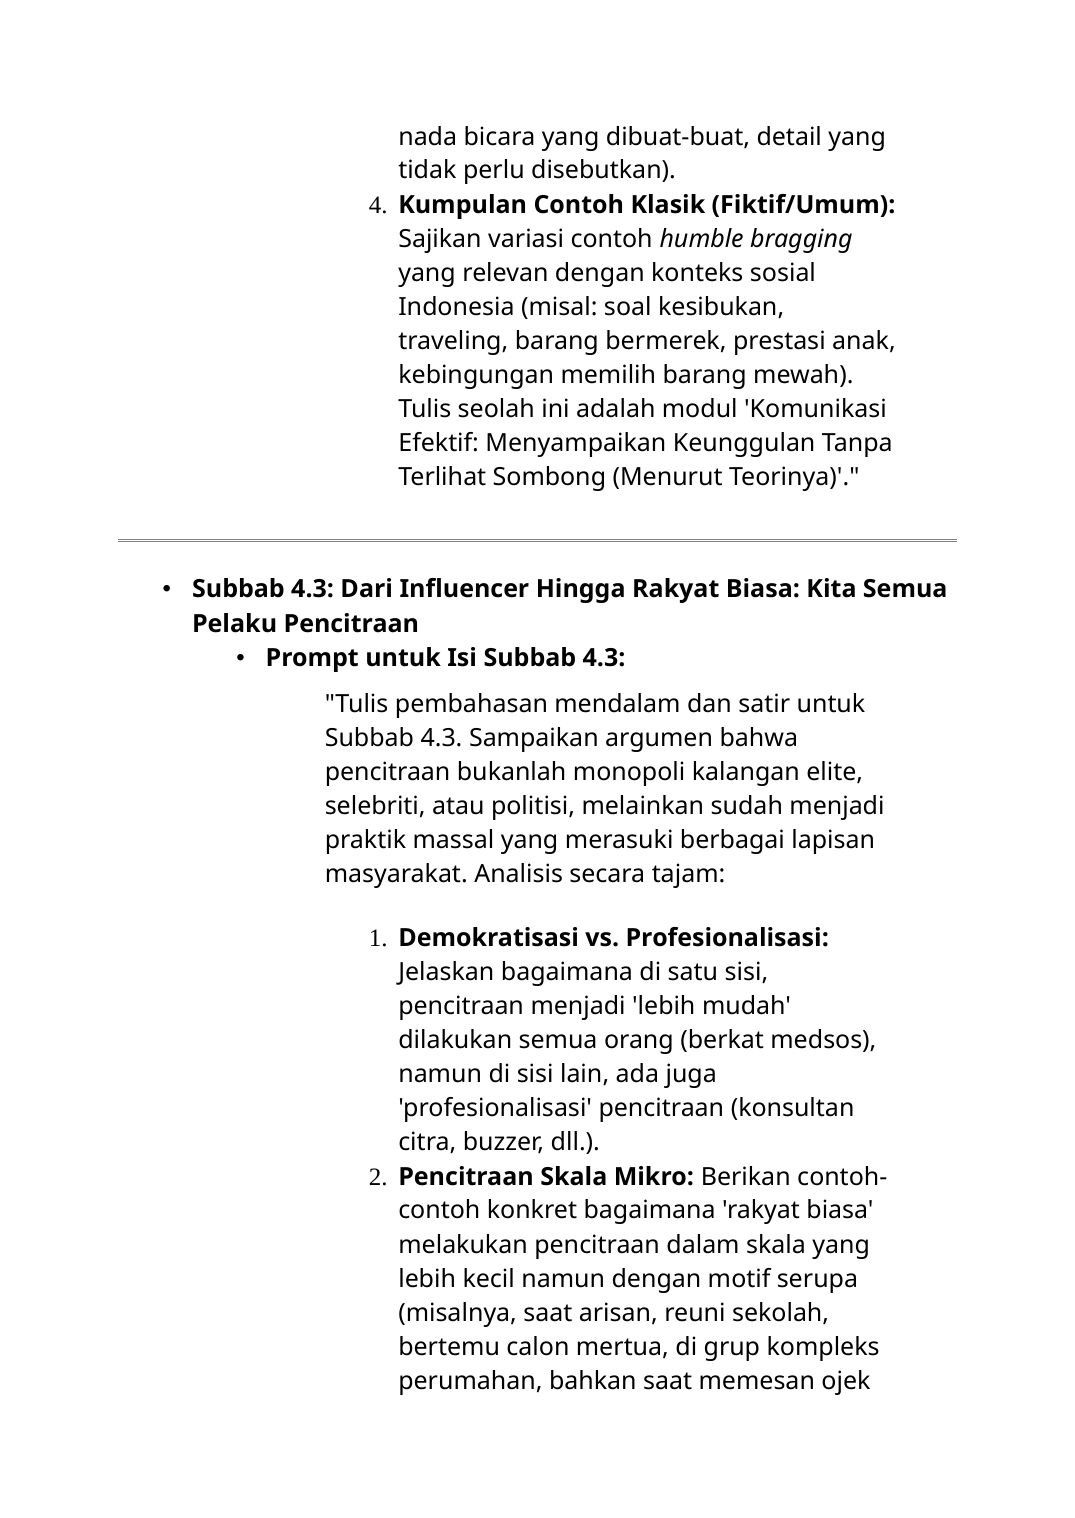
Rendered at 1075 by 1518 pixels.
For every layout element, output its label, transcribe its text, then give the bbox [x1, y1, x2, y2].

list Kumpulan Contoh Klasik (Fiktif/Umum): Sajikan variasi contoh humble bragging yang relevan dengan konteks sosial Indonesia (misal: soal kesibukan, traveling, barang bermerek, prestasi anak, kebingungan memilih barang mewah). Tulis seolah ini adalah modul 'Komunikasi Efektif: Menyampaikan Keunggulan Tanpa Terlihat Sombong (Menurut Teorinya)'." [369, 186, 898, 493]
list Subbab 4.3: Dari Influencer Hingga Rakyat Biasa: Kita Semua Pelaku Pencitraan [162, 571, 957, 639]
list Pencitraan Skala Mikro: Berikan contoh-contoh konkret bagaimana 'rakyat biasa' melakukan pencitraan dalam skala yang lebih kecil namun dengan motif serupa (misalnya, saat arisan, reuni sekolah, bertemu calon mertua, di grup kompleks perumahan, bahkan saat memesan ojek [369, 1158, 898, 1397]
list Prompt untuk Isi Subbab 4.3: [236, 639, 957, 673]
list Demokratisasi vs. Profesionalisasi: Jelaskan bagaimana di satu sisi, pencitraan menjadi 'lebih mudah' dilakukan semua orang (berkat medsos), namun di sisi lain, ada juga 'profesionalisasi' pencitraan (konsultan citra, buzzer, dll.). [369, 920, 898, 1158]
list nada bicara yang dibuat-buat, detail yang tidak perlu disebutkan). [369, 118, 898, 186]
list "Tulis pembahasan mendalam dan satir untuk Subbab 4.3. Sampaikan argumen bahwa pencitraan bukanlah monopoli kalangan elite, selebriti, atau politisi, melainkan sudah menjadi praktik massal yang merasuki berbagai lapisan masyarakat. Analisis secara tajam: [295, 686, 898, 890]
